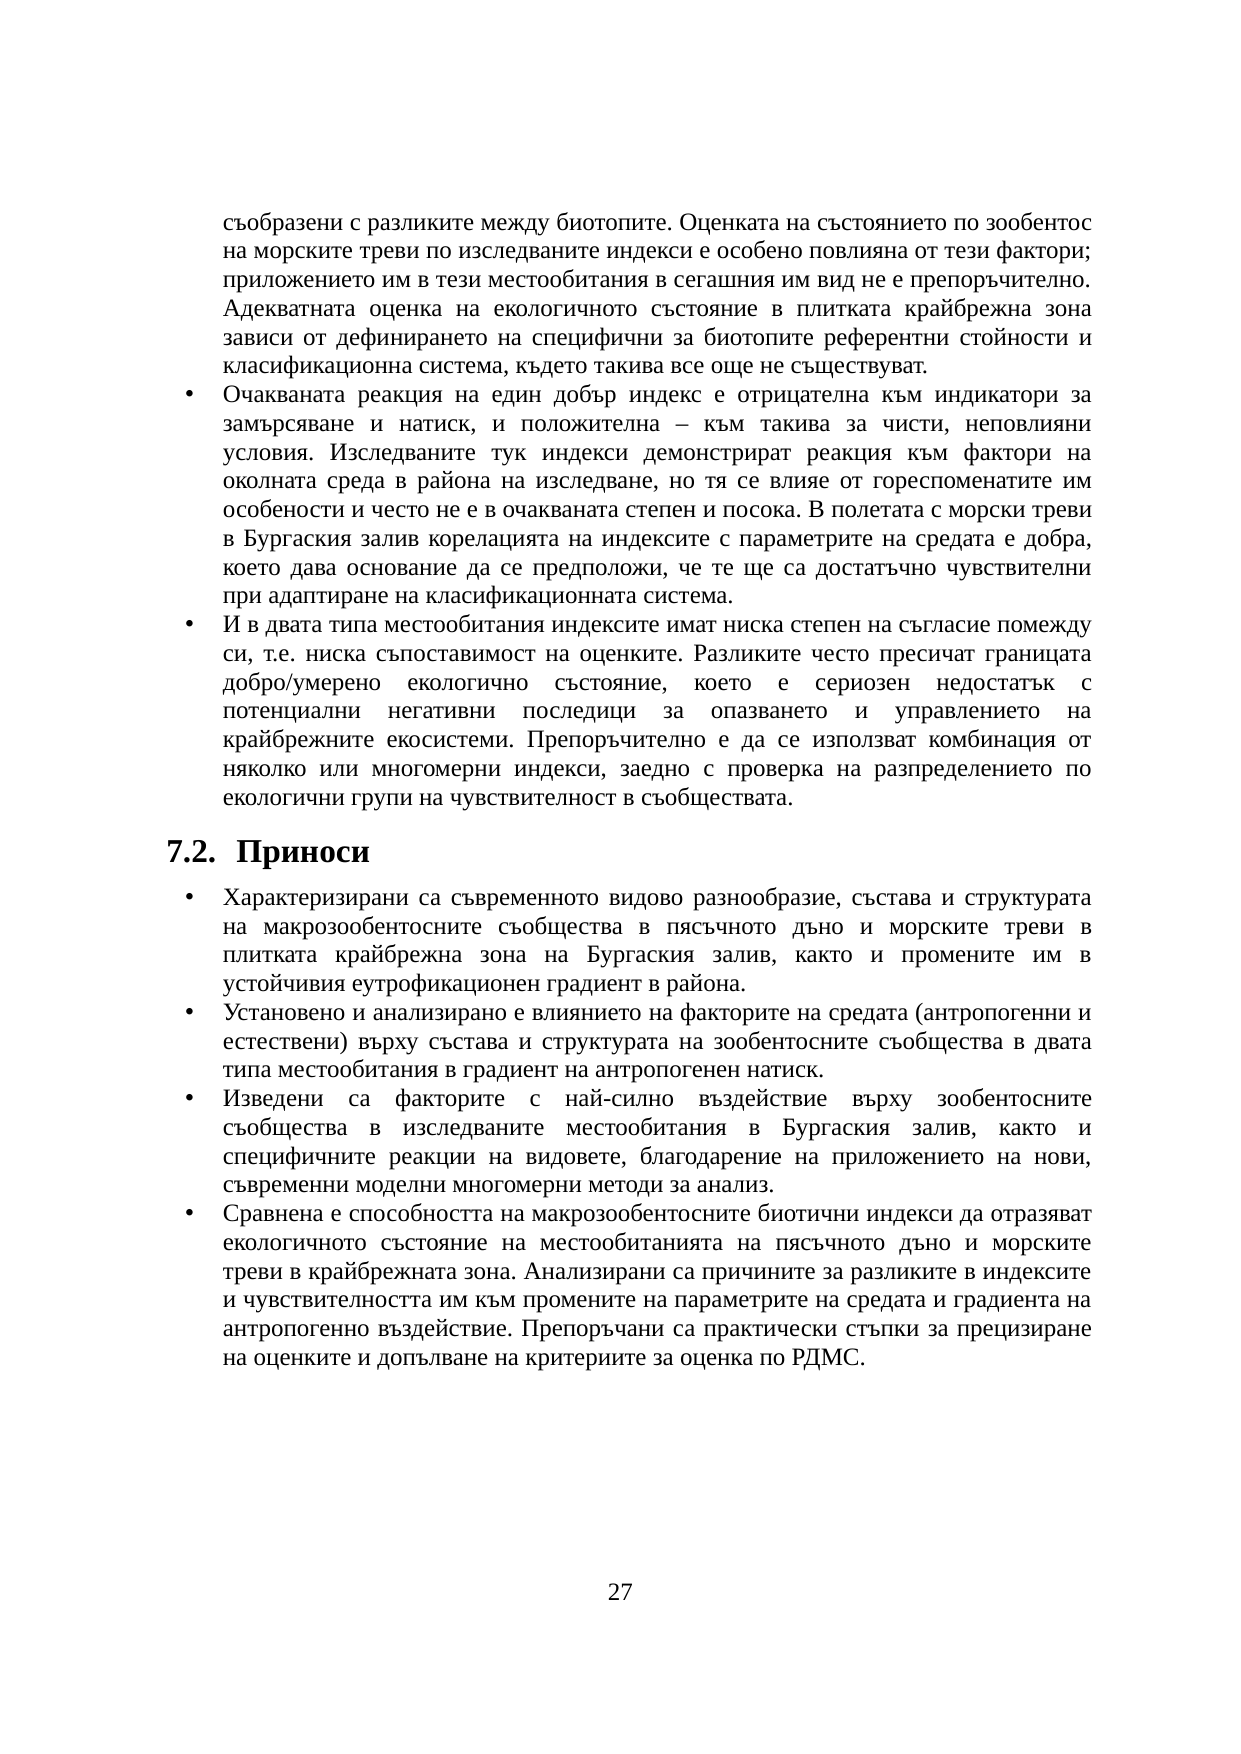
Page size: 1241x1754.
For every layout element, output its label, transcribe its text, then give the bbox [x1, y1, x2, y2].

subtitle Приноси [224, 831, 1093, 869]
list Сравнена е способността на макрозообентосните биотични индекси да отразяват екологичното състояние на местообитанията на пясъчното дъно и морските треви в крайбрежната зона. Анализирани са причините за разликите в индексите и чувствителността им към промените на параметрите на средата и градиента на антропогенно въздействие. Препоръчани са практически стъпки за прецизиране на оценките и допълване на критериите за оценка по РДМС. [185, 1198, 1093, 1371]
list Характеризирани са съвременното видово разнообразие, състава и структурата на макрозообентосните съобщества в пясъчното дъно и морските треви в плитката крайбрежна зона на Бургаския залив, както и промените им в устойчивия еутрофикационен градиент в района. [185, 882, 1093, 997]
list Изведени са факторите с най-силно въздействие върху зообентосните съобщества в изследваните местообитания в Бургаския залив, както и специфичните реакции на видовете, благодарение на приложението на нови, съвременни моделни многомерни методи за анализ. [185, 1083, 1093, 1198]
list Очакваната реакция на един добър индекс е отрицателна към индикатори за замърсяване и натиск, и положителна – към такива за чисти, неповлияни условия. Изследваните тук индекси демонстрират реакция към фактори на околната среда в района на изследване, но тя се влияе от гореспоменатите им особености и често не е в очакваната степен и посока. В полетата с морски треви в Бургаския залив корелацията на индексите с параметрите на средата е добра, което дава основание да се предположи, че те ще са достатъчно чувствителни при адаптиране на класификационната система. [185, 379, 1093, 609]
list съобразени с разликите между биотопите. Оценката на състоянието по зообентос на морските треви по изследваните индекси е особено повлияна от тези фактори; приложението им в тези местообитания в сегашния им вид не е препоръчително. Адекватната оценка на екологичното състояние в плитката крайбрежна зона зависи от дефинирането на специфични за биотопите референтни стойности и класификационна система, където такива все още не съществуват. [185, 207, 1093, 379]
list И в двата типа местообитания индексите имат ниска степен на съгласие помежду си, т.е. ниска съпоставимост на оценките. Разликите често пресичат границата добро/умерено екологично състояние, което е сериозен недостатък с потенциални негативни последици за опазването и управлението на крайбрежните екосистеми. Препоръчително е да се използват комбинация от няколко или многомерни индекси, заедно с проверка на разпределението по екологични групи на чувствителност в съобществата. [185, 609, 1093, 810]
list Установено и анализирано е влиянието на факторите на средата (антропогенни и естествени) върху състава и структурата на зообентосните съобщества в двата типа местообитания в градиент на антропогенен натиск. [185, 997, 1093, 1083]
